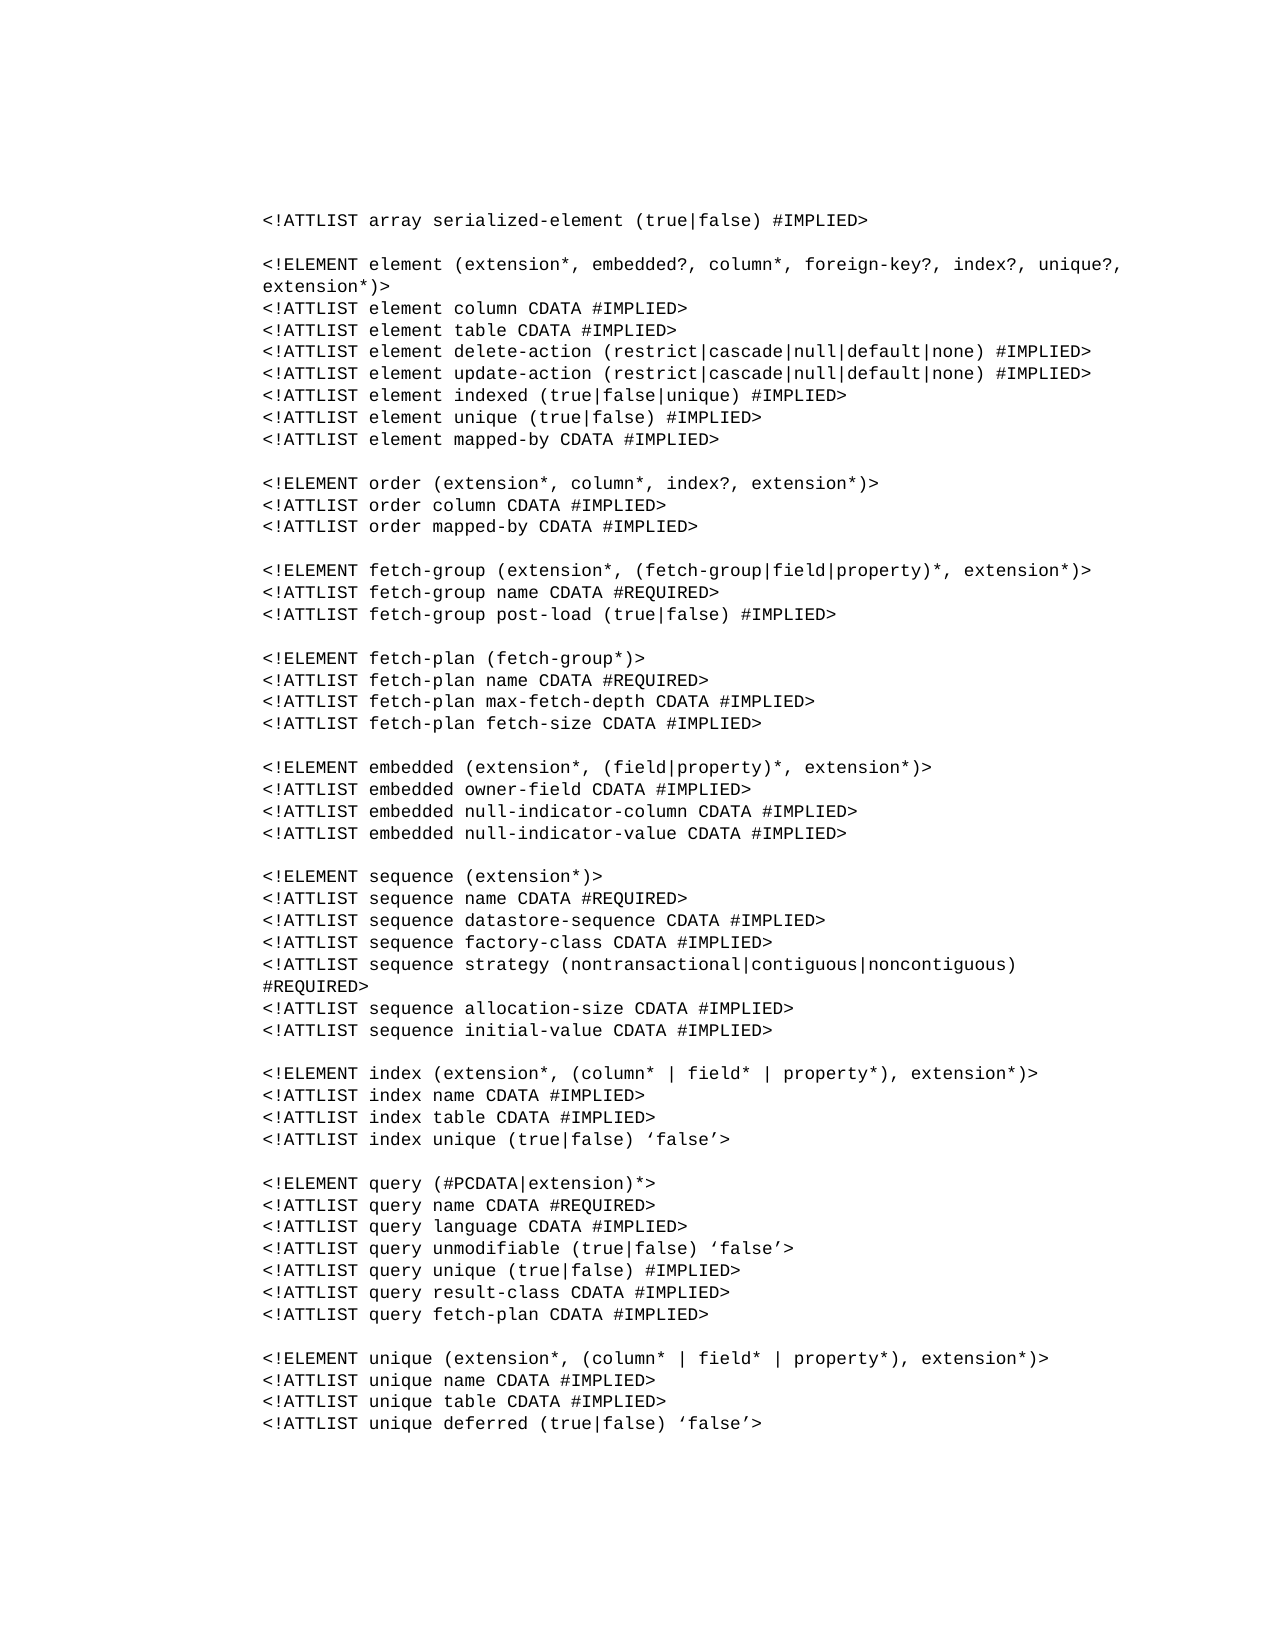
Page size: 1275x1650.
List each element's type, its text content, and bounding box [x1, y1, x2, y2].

text <!ATTLIST index name CDATA #IMPLIED> [262, 1085, 1125, 1107]
text <!ATTLIST sequence strategy (nontransactional|contiguous|noncontiguous) #REQUIRED> [262, 954, 1125, 997]
text <!ATTLIST fetch-group post-load (true|false) #IMPLIED> [262, 604, 1125, 626]
text <!ATTLIST unique table CDATA #IMPLIED> [262, 1391, 1125, 1413]
text <!ELEMENT unique (extension*, (column* | field* | property*), extension*)> [262, 1347, 1125, 1369]
text <!ATTLIST order column CDATA #IMPLIED> [262, 494, 1125, 516]
text <!ATTLIST element unique (true|false) #IMPLIED> [262, 407, 1125, 429]
text <!ATTLIST element column CDATA #IMPLIED> [262, 297, 1125, 319]
text <!ATTLIST index unique (true|false) ‘false’> [262, 1129, 1125, 1151]
text <!ATTLIST query language CDATA #IMPLIED> [262, 1216, 1125, 1238]
text <!ATTLIST embedded null-indicator-value CDATA #IMPLIED> [262, 822, 1125, 844]
text <!ATTLIST fetch-plan name CDATA #REQUIRED> [262, 669, 1125, 691]
text <!ELEMENT embedded (extension*, (field|property)*, extension*)> [262, 757, 1125, 779]
text <!ATTLIST query unique (true|false) #IMPLIED> [262, 1260, 1125, 1282]
text <!ELEMENT element (extension*, embedded?, column*, foreign-key?, index?, unique?, extension*)> [262, 254, 1125, 297]
text <!ATTLIST sequence name CDATA #REQUIRED> [262, 888, 1125, 910]
text <!ATTLIST fetch-group name CDATA #REQUIRED> [262, 582, 1125, 604]
text <!ATTLIST element delete-action (restrict|cascade|null|default|none) #IMPLIED> [262, 341, 1125, 363]
text <!ATTLIST query fetch-plan CDATA #IMPLIED> [262, 1304, 1125, 1326]
text <!ELEMENT order (extension*, column*, index?, extension*)> [262, 472, 1125, 494]
text <!ATTLIST order mapped-by CDATA #IMPLIED> [262, 516, 1125, 538]
text <!ATTLIST unique name CDATA #IMPLIED> [262, 1369, 1125, 1391]
text <!ATTLIST embedded null-indicator-column CDATA #IMPLIED> [262, 801, 1125, 822]
text <!ATTLIST element table CDATA #IMPLIED> [262, 319, 1125, 341]
text <!ATTLIST fetch-plan max-fetch-depth CDATA #IMPLIED> [262, 691, 1125, 713]
text <!ELEMENT fetch-plan (fetch-group*)> [262, 647, 1125, 669]
text <!ATTLIST unique deferred (true|false) ‘false’> [262, 1413, 1125, 1435]
text <!ATTLIST array serialized-element (true|false) #IMPLIED> [262, 210, 1125, 232]
text <!ATTLIST element update-action (restrict|cascade|null|default|none) #IMPLIED> [262, 363, 1125, 385]
text <!ATTLIST element mapped-by CDATA #IMPLIED> [262, 429, 1125, 451]
text <!ELEMENT sequence (extension*)> [262, 866, 1125, 888]
text <!ELEMENT query (#PCDATA|extension)*> [262, 1172, 1125, 1194]
text <!ATTLIST query name CDATA #REQUIRED> [262, 1194, 1125, 1216]
text <!ATTLIST query result-class CDATA #IMPLIED> [262, 1282, 1125, 1304]
text <!ATTLIST sequence factory-class CDATA #IMPLIED> [262, 932, 1125, 954]
text <!ATTLIST sequence initial-value CDATA #IMPLIED> [262, 1019, 1125, 1041]
text <!ATTLIST sequence datastore-sequence CDATA #IMPLIED> [262, 910, 1125, 932]
text <!ATTLIST element indexed (true|false|unique) #IMPLIED> [262, 385, 1125, 407]
text <!ATTLIST query unmodifiable (true|false) ‘false’> [262, 1238, 1125, 1260]
text <!ATTLIST sequence allocation-size CDATA #IMPLIED> [262, 997, 1125, 1019]
text <!ELEMENT fetch-group (extension*, (fetch-group|field|property)*, extension*)> [262, 560, 1125, 582]
text <!ATTLIST fetch-plan fetch-size CDATA #IMPLIED> [262, 713, 1125, 735]
text <!ATTLIST embedded owner-field CDATA #IMPLIED> [262, 779, 1125, 801]
text <!ELEMENT index (extension*, (column* | field* | property*), extension*)> [262, 1063, 1125, 1085]
text <!ATTLIST index table CDATA #IMPLIED> [262, 1107, 1125, 1129]
